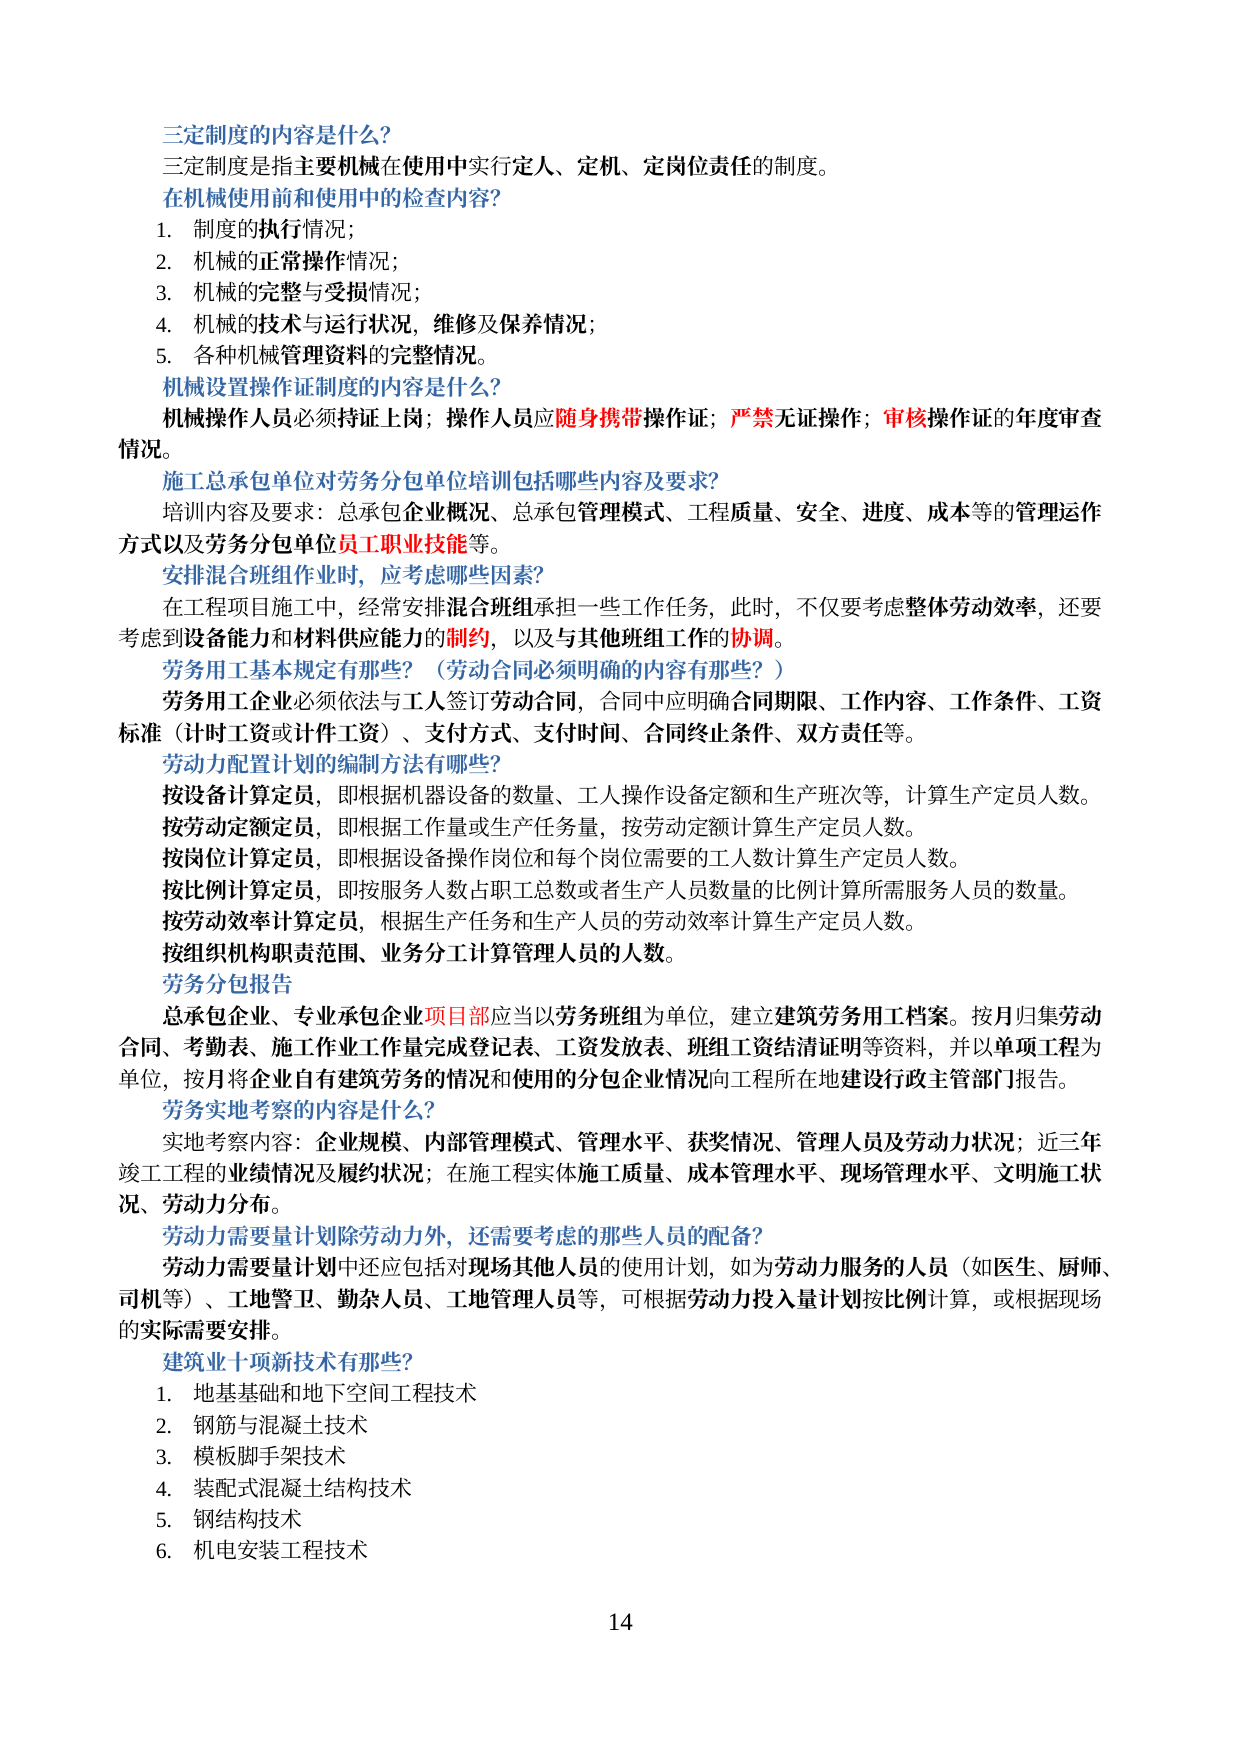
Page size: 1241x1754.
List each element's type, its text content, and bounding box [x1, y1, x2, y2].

text 按劳动定额定员，即根据工作量或生产任务量，按劳动定额计算生产定员人数。 [118, 810, 1122, 842]
subtitle 劳务实地考察的内容是什么？ [118, 1093, 1122, 1125]
text 机械操作人员必须持证上岗；操作人员应随身携带操作证；严禁无证操作；审核操作证的年度审查情况。 [118, 401, 1122, 464]
list 机械的正常操作情况； [156, 244, 1122, 275]
text 按劳动效率计算定员，根据生产任务和生产人员的劳动效率计算生产定员人数。 [118, 904, 1122, 936]
list 钢筋与混凝土技术 [156, 1408, 1122, 1439]
text 实地考察内容：企业规模、内部管理模式、管理水平、获奖情况、管理人员及劳动力状况；近三年竣工工程的业绩情况及履约状况；在施工程实体施工质量、成本管理水平、现场管理水平、文明施工状况、劳动力分布。 [118, 1125, 1122, 1219]
list 各种机械管理资料的完整情况。 [156, 338, 1122, 370]
subtitle 劳务用工基本规定有那些？（劳动合同必须明确的内容有那些？） [118, 653, 1122, 684]
text 劳务用工企业必须依法与工人签订劳动合同，合同中应明确合同期限、工作内容、工作条件、工资标准（计时工资或计件工资）、支付方式、支付时间、合同终止条件、双方责任等。 [118, 684, 1122, 747]
list 钢结构技术 [156, 1502, 1122, 1534]
subtitle 三定制度的内容是什么？ [118, 118, 1122, 149]
text 培训内容及要求：总承包企业概况、总承包管理模式、工程质量、安全、进度、成本等的管理运作方式以及劳务分包单位员工职业技能等。 [118, 496, 1122, 558]
list 地基基础和地下空间工程技术 [156, 1376, 1122, 1408]
list 机械的技术与运行状况，维修及保养情况； [156, 307, 1122, 338]
text 三定制度是指主要机械在使用中实行定人、定机、定岗位责任的制度。 [118, 149, 1122, 181]
text 在工程项目施工中，经常安排混合班组承担一些工作任务，此时，不仅要考虑整体劳动效率，还要考虑到设备能力和材料供应能力的制约，以及与其他班组工作的协调。 [118, 590, 1122, 653]
text 按岗位计算定员，即根据设备操作岗位和每个岗位需要的工人数计算生产定员人数。 [118, 842, 1122, 873]
subtitle 机械设置操作证制度的内容是什么？ [118, 370, 1122, 401]
text 按设备计算定员，即根据机器设备的数量、工人操作设备定额和生产班次等，计算生产定员人数。 [118, 779, 1122, 810]
list 模板脚手架技术 [156, 1439, 1122, 1471]
subtitle 建筑业十项新技术有那些？ [118, 1345, 1122, 1376]
subtitle 在机械使用前和使用中的检查内容？ [118, 181, 1122, 212]
subtitle 安排混合班组作业时，应考虑哪些因素？ [118, 558, 1122, 590]
list 机械的完整与受损情况； [156, 275, 1122, 307]
subtitle 劳务分包报告 [118, 967, 1122, 999]
list 装配式混凝土结构技术 [156, 1471, 1122, 1502]
subtitle 施工总承包单位对劳务分包单位培训包括哪些内容及要求？ [118, 464, 1122, 496]
text 劳动力需要量计划中还应包括对现场其他人员的使用计划，如为劳动力服务的人员（如医生、厨师、司机等）、工地警卫、勤杂人员、工地管理人员等，可根据劳动力投入量计划按比例计算，或根据现场的实际需要安排。 [118, 1251, 1122, 1345]
text 按比例计算定员，即按服务人数占职工总数或者生产人员数量的比例计算所需服务人员的数量。 [118, 873, 1122, 904]
subtitle 劳动力需要量计划除劳动力外，还需要考虑的那些人员的配备？ [118, 1219, 1122, 1251]
list 机电安装工程技术 [156, 1534, 1122, 1565]
text 总承包企业、专业承包企业项目部应当以劳务班组为单位，建立建筑劳务用工档案。按月归集劳动合同、考勤表、施工作业工作量完成登记表、工资发放表、班组工资结清证明等资料，并以单项工程为单位，按月将企业自有建筑劳务的情况和使用的分包企业情况向工程所在地建设行政主管部门报告。 [118, 999, 1122, 1093]
subtitle 劳动力配置计划的编制方法有哪些？ [118, 747, 1122, 779]
list 制度的执行情况； [156, 212, 1122, 244]
text 按组织机构职责范围、业务分工计算管理人员的人数。 [118, 936, 1122, 967]
